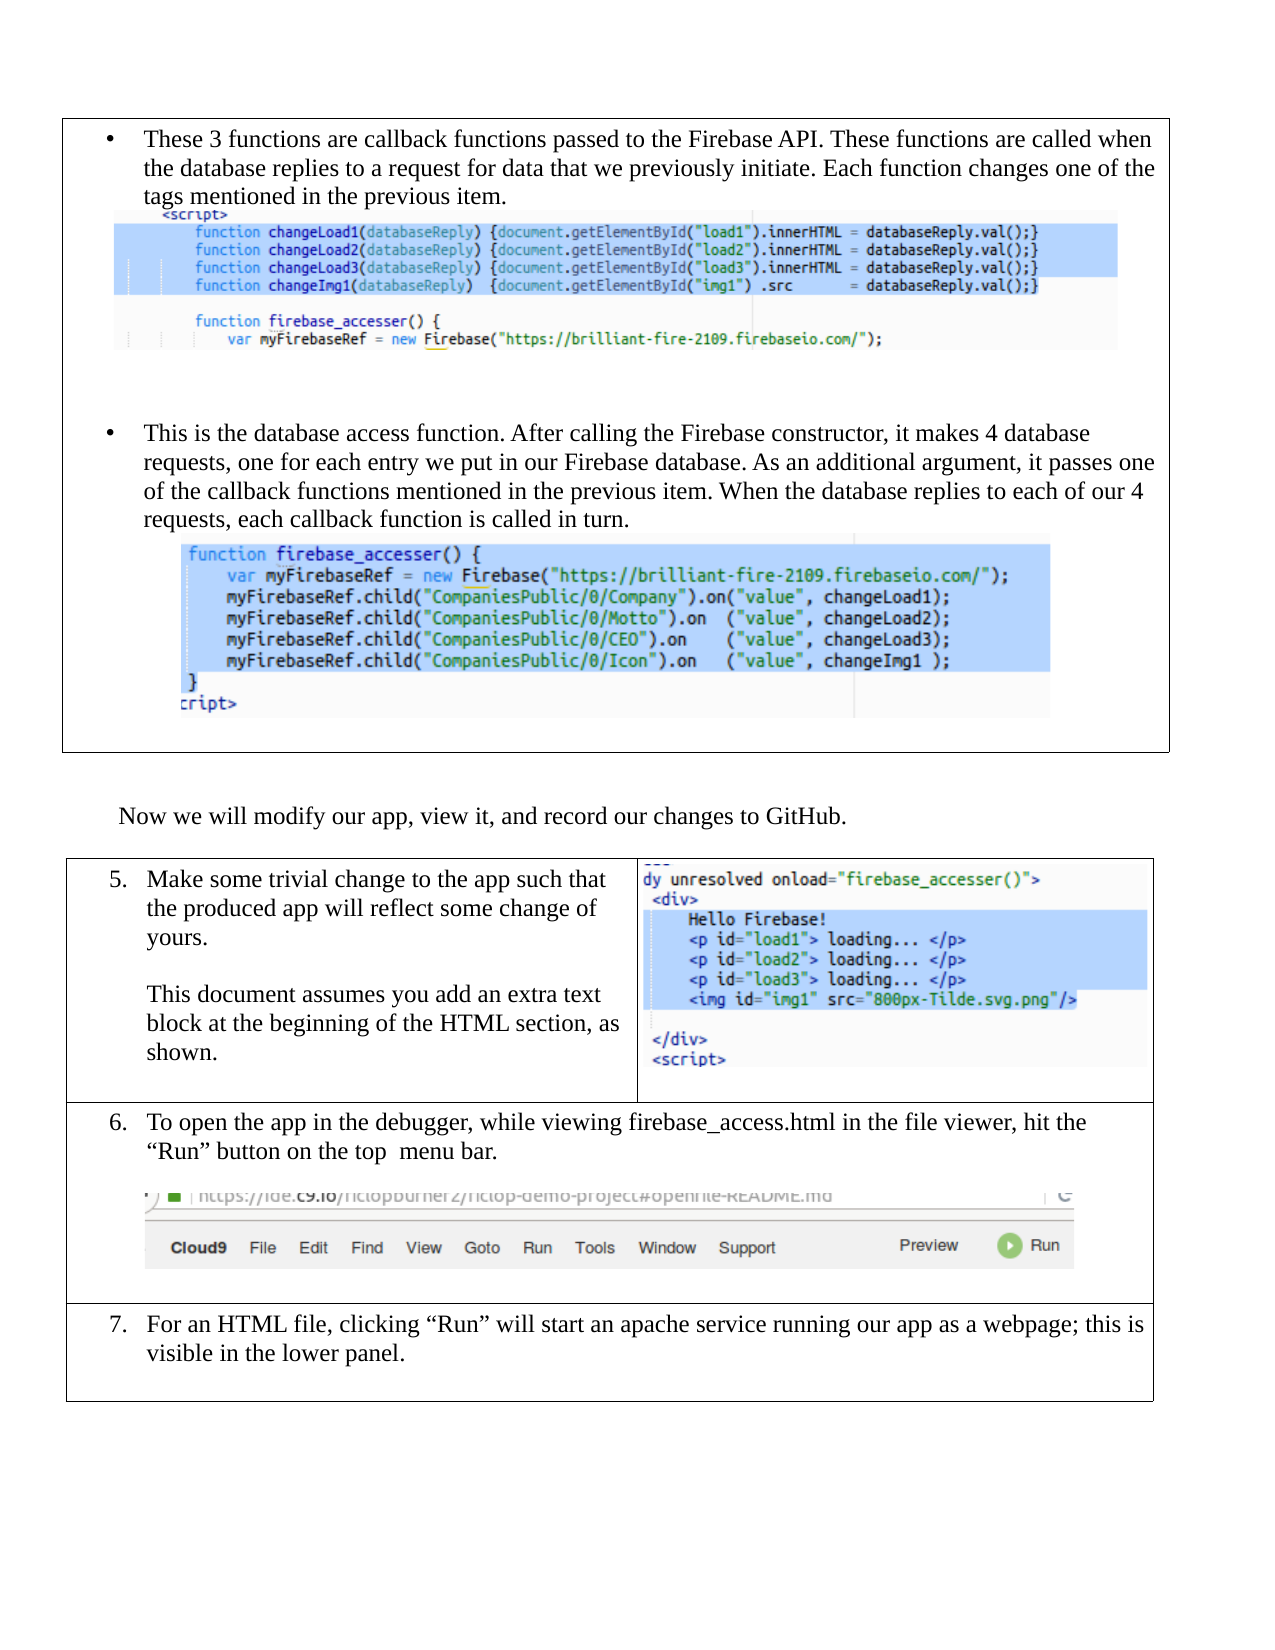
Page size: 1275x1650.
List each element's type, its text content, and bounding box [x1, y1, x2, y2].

table_header Make some trivial change to the app such that the produced app will reflect some change of yours. This document assumes you add an extra text block at the beginning of the HTML section, as shown. [67, 859, 637, 1102]
table_cell [67, 1269, 1153, 1303]
picture [113, 210, 1118, 350]
table_cell For an HTML file, clicking “Run” will start an apache service running our app as a webpage; this is visible in the lower panel. [67, 1304, 1153, 1401]
table_header These 3 functions are callback functions passed to the Firebase API. These functions are called when the database replies to a request for data that we previously initiate. Each function changes one of the tags mentioned in the previous item. [63, 119, 1169, 412]
picture [181, 533, 1051, 718]
table_header [638, 859, 1153, 1102]
picture [643, 864, 1148, 1067]
text Now we will modify our app, view it, and record our changes to GitHub. [118, 801, 1157, 829]
table_cell This is the database access function. After calling the Firebase constructor, it makes 4 database requests, one for each entry we put in our Firebase database. As an additional argument, it passes one of the callback functions mentioned in the previous item. When the database replies to each of our 4 requests, each callback function is called in turn. [63, 413, 1169, 752]
picture [144, 1193, 1075, 1269]
table_cell To open the app in the debugger, while viewing firebase_access.html in the file viewer, hit the “Run” button on the top menu bar. [67, 1103, 1153, 1268]
